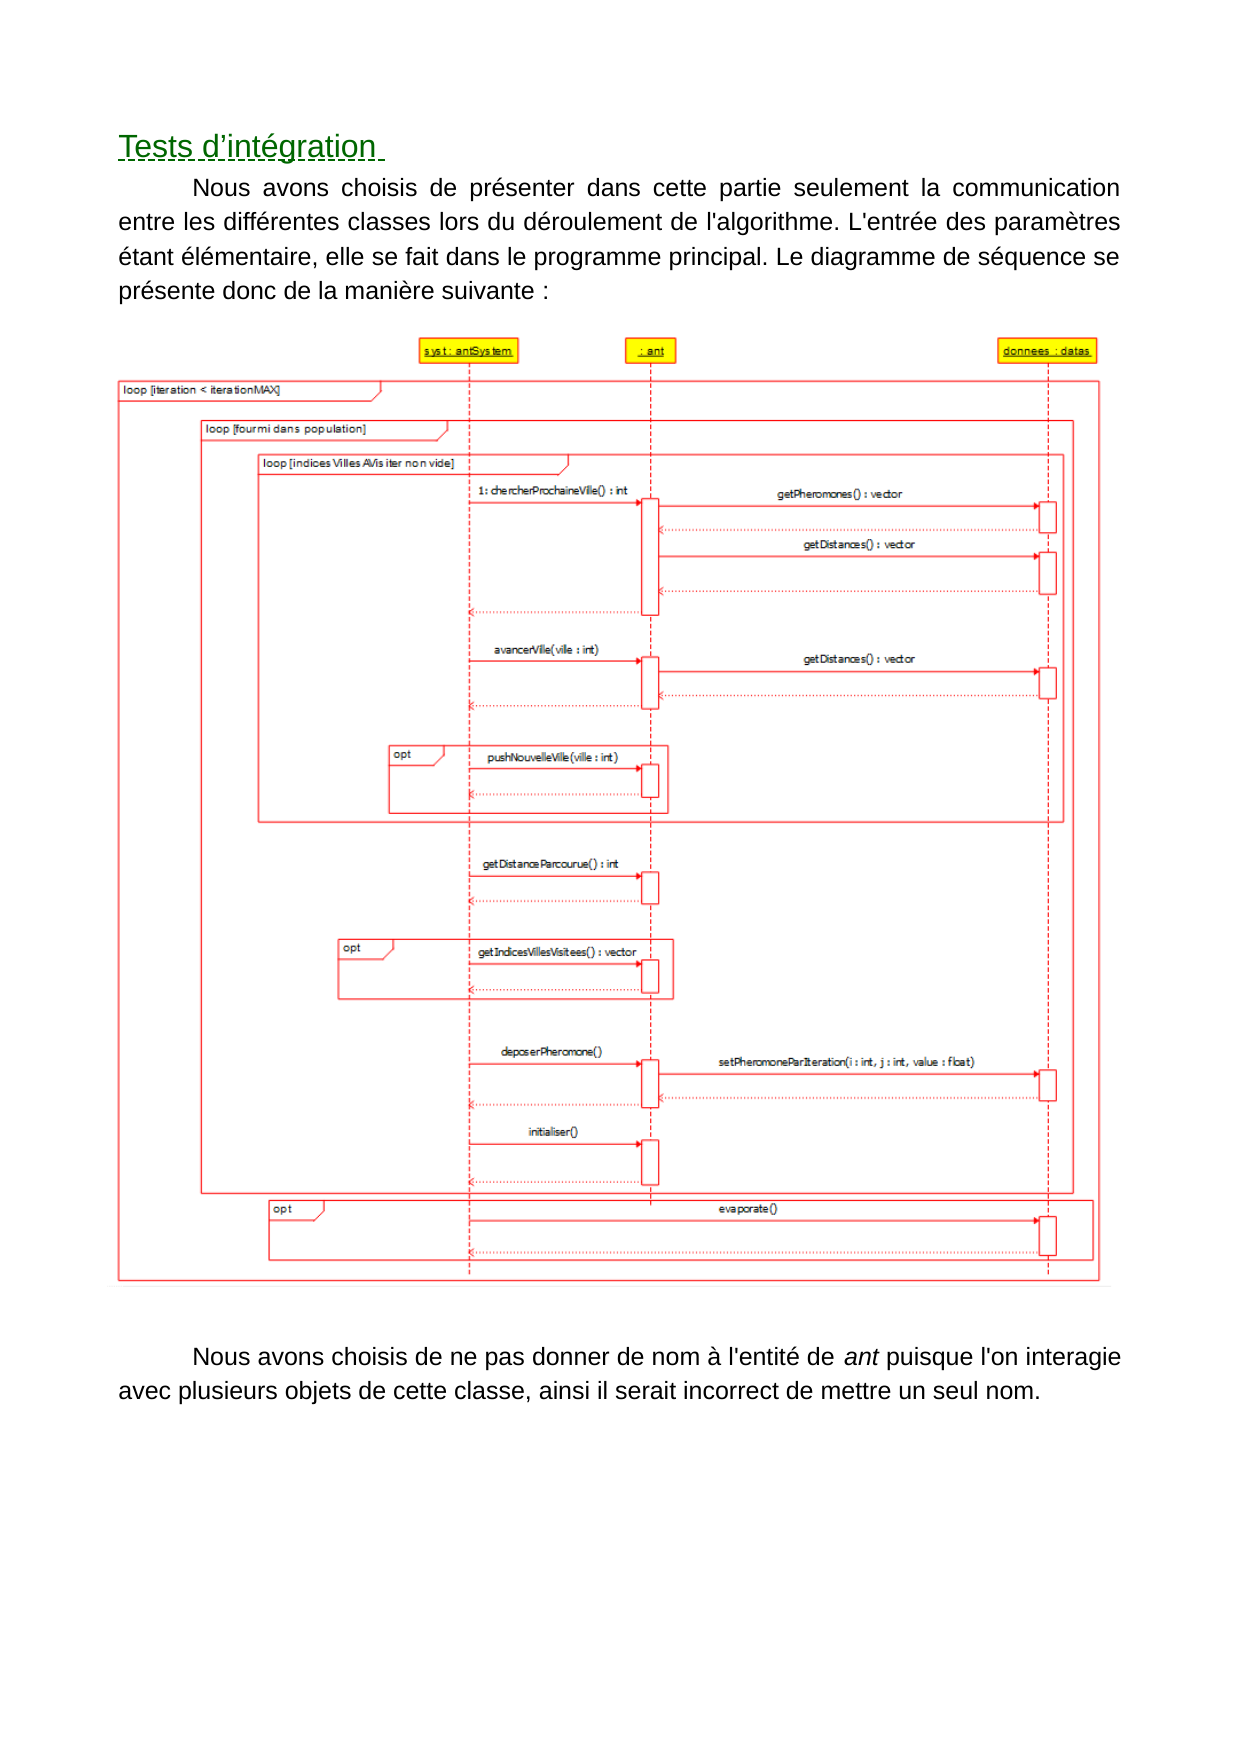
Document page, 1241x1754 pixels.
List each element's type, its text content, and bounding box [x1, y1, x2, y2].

subtitle Tests d’intégration [118, 127, 1122, 164]
text Nous avons choisis de présenter dans cette partie seulement la communication entre les différentes classes lors du déroulement de l'algorithme. L'entrée des paramètres étant élémentaire, elle se fait dans le programme principal. Le diagramme de séquence se présente donc de la manière suivante : [118, 173, 1122, 305]
picture [107, 333, 1112, 1287]
text Nous avons choisis de ne pas donner de nom à l'entité de ant puisque l'on interagie avec plusieurs objets de cette classe, ainsi il serait incorrect de mettre un seul nom. [118, 1342, 1122, 1405]
